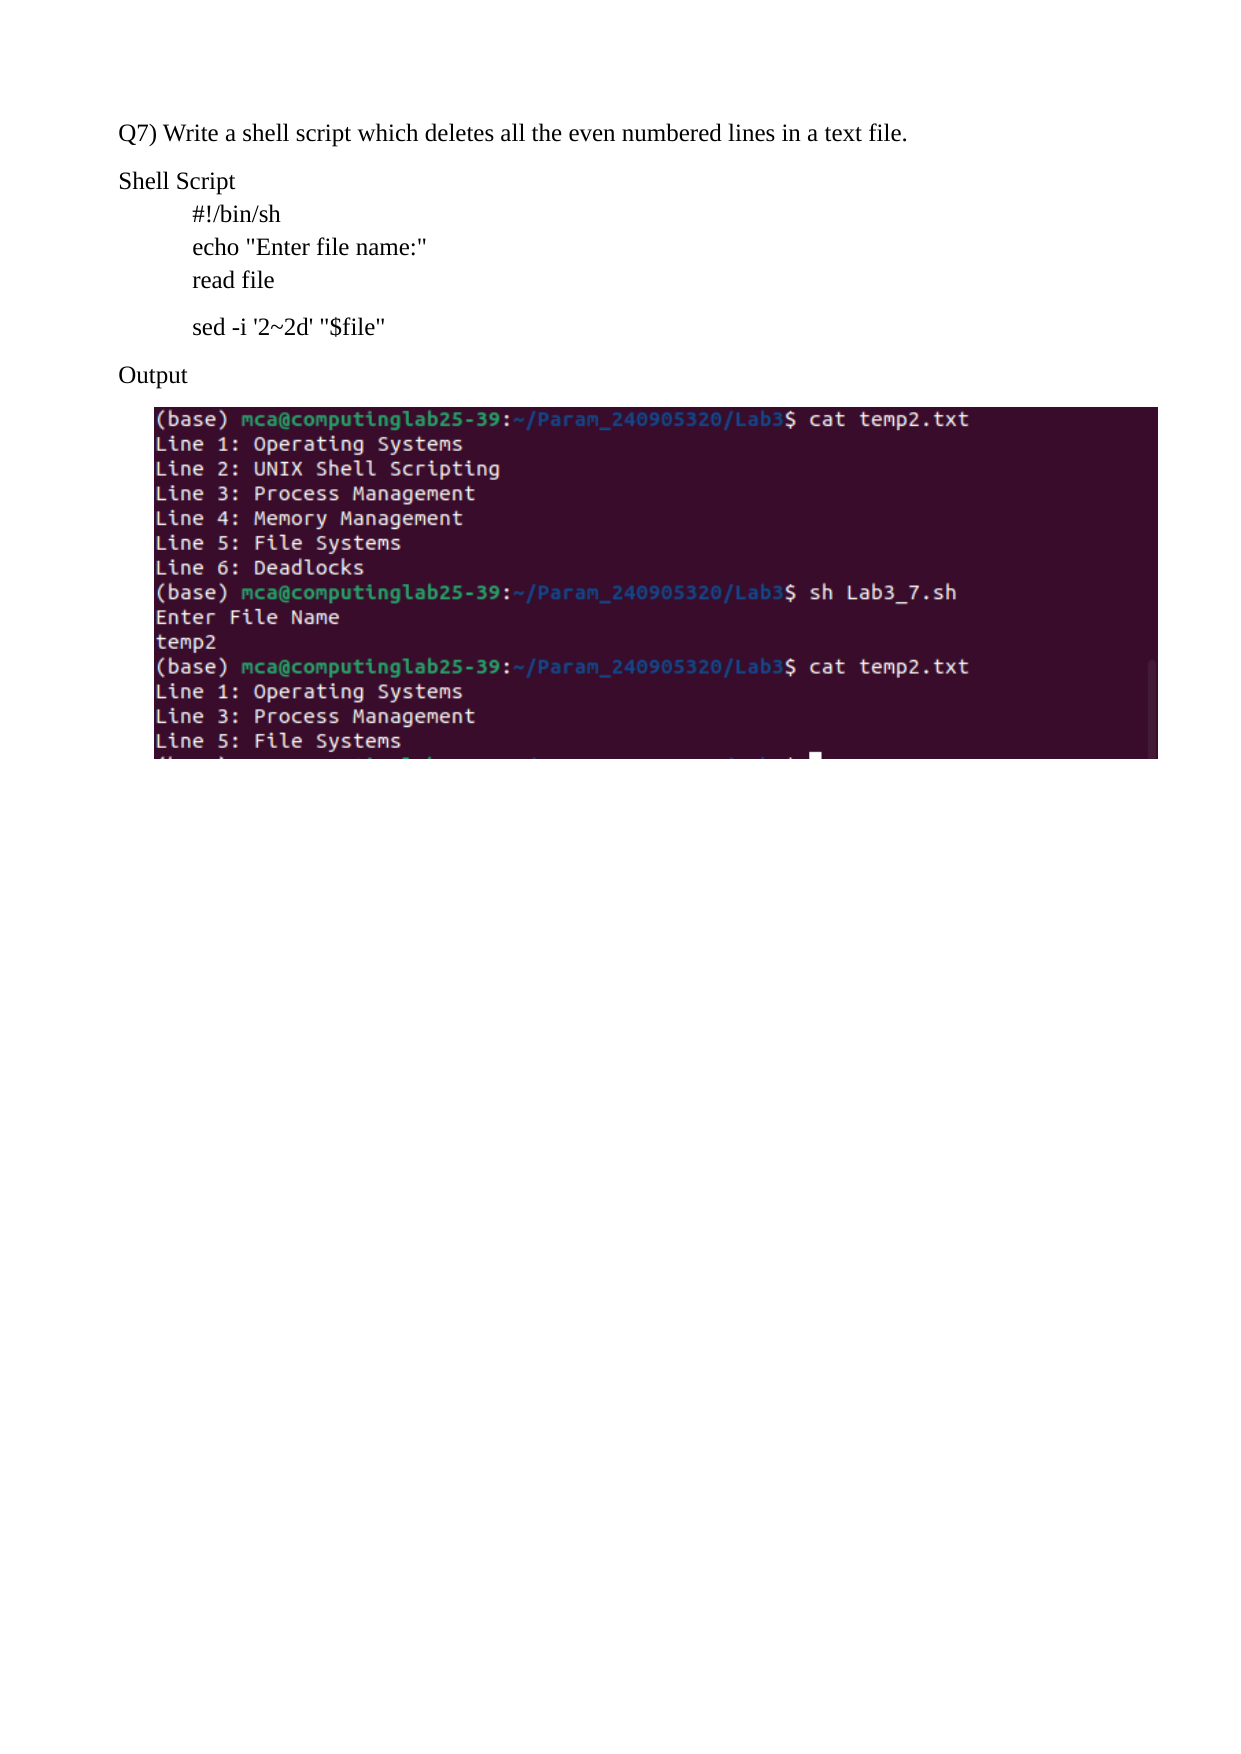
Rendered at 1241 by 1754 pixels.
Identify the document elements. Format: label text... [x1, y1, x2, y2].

picture [154, 407, 1158, 759]
text Output [118, 360, 1122, 389]
text sed -i '2~2d' "$file" [118, 312, 1122, 341]
text Shell Script #!/bin/sh echo "Enter file name:" read file [118, 166, 1122, 293]
text Q7) Write a shell script which deletes all the even numbered lines in a text file. [118, 118, 1122, 147]
